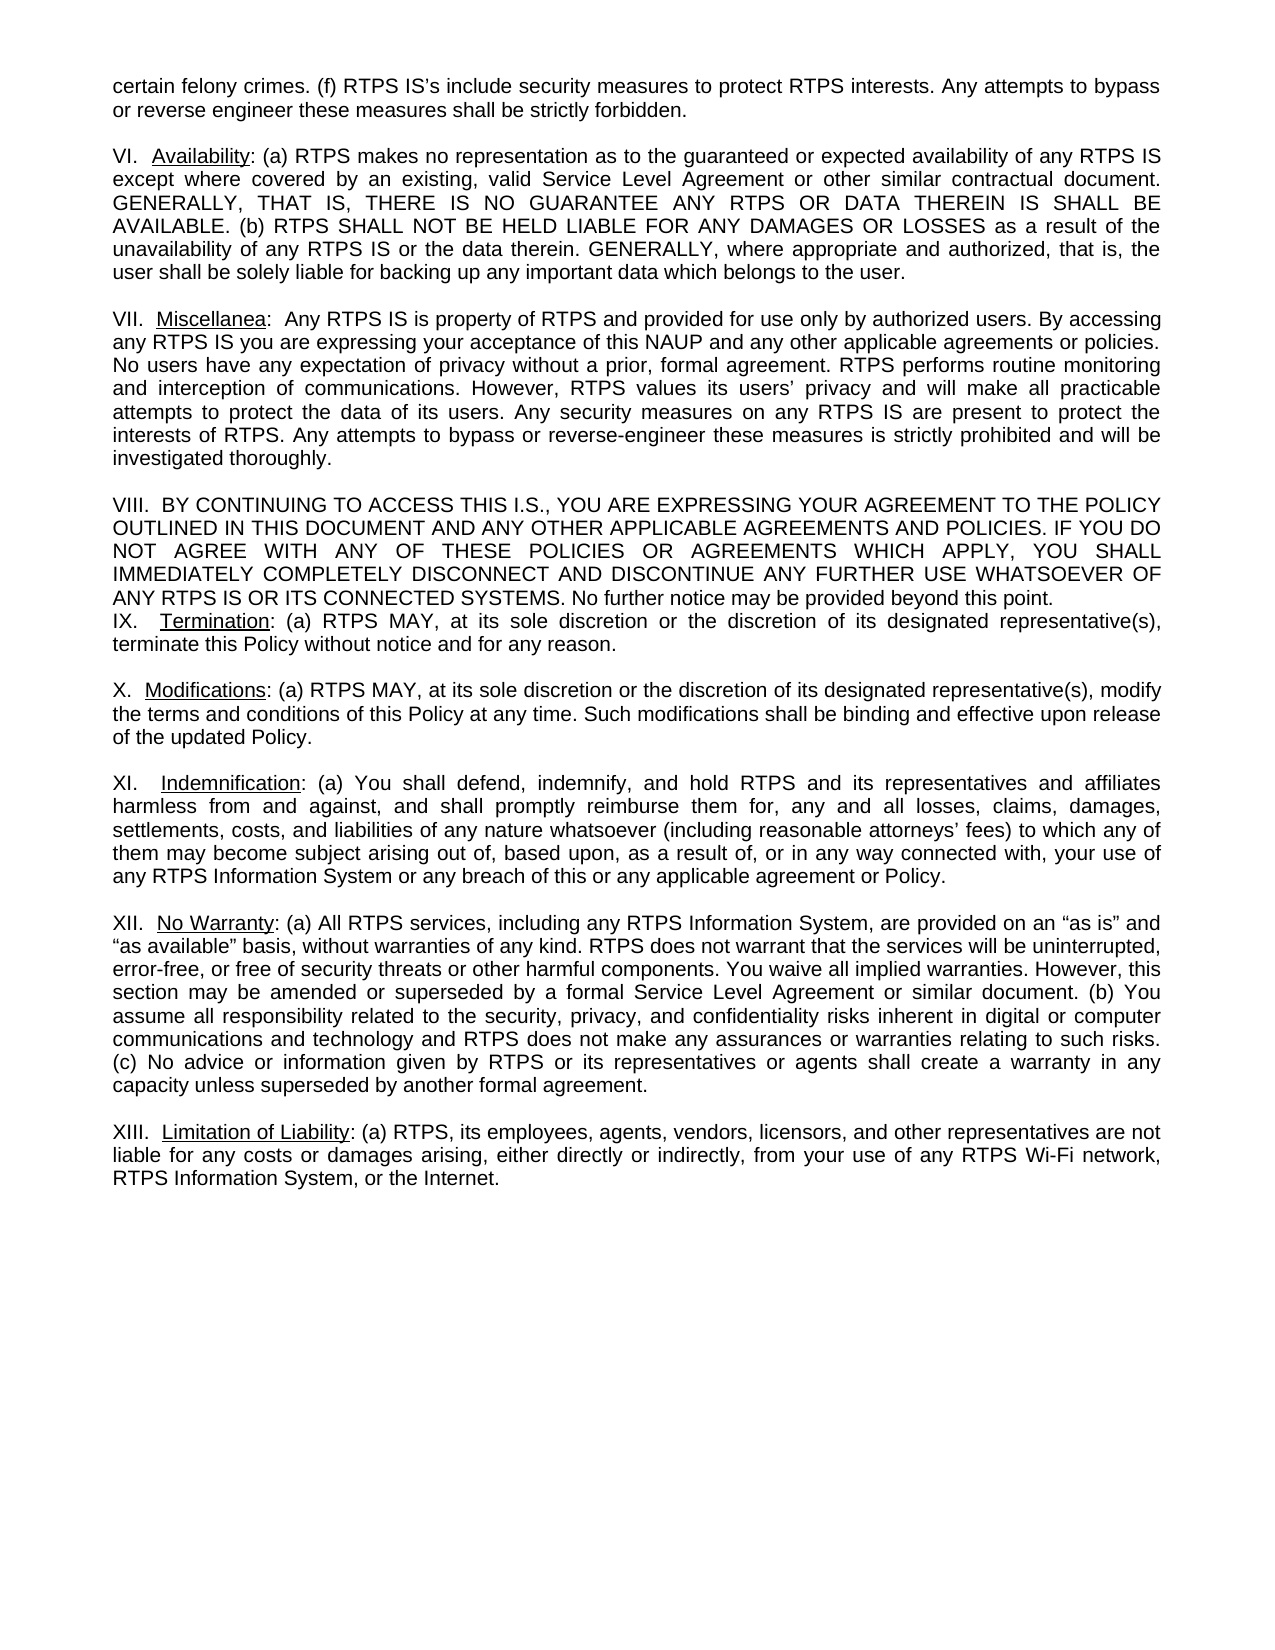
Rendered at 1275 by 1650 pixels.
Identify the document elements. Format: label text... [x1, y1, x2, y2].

text XIII. Limitation of Liability: (a) RTPS, its employees, agents, vendors, licensors, and other representatives are not liable for any costs or damages arising, either directly or indirectly, from your use of any RTPS Wi-Fi network, RTPS Information System, or the Internet. [112, 1120, 1162, 1190]
text XII. No Warranty: (a) All RTPS services, including any RTPS Information System, are provided on an “as is” and “as available” basis, without warranties of any kind. RTPS does not warrant that the services will be uninterrupted, error-free, or free of security threats or other harmful components. You waive all implied warranties. However, this section may be amended or superseded by a formal Service Level Agreement or similar document. (b) You assume all responsibility related to the security, privacy, and confidentiality risks inherent in digital or computer communications and technology and RTPS does not make any assurances or warranties relating to such risks. (c) No advice or information given by RTPS or its representatives or agents shall create a warranty in any capacity unless superseded by another formal agreement. [112, 911, 1162, 1097]
text XI. Indemnification: (a) You shall defend, indemnify, and hold RTPS and its representatives and affiliates harmless from and against, and shall promptly reimburse them for, any and all losses, claims, damages, settlements, costs, and liabilities of any nature whatsoever (including reasonable attorneys’ fees) to which any of them may become subject arising out of, based upon, as a result of, or in any way connected with, your use of any RTPS Information System or any breach of this or any applicable agreement or Policy. [112, 772, 1162, 888]
text certain felony crimes. (f) RTPS IS’s include security measures to protect RTPS interests. Any attempts to bypass or reverse engineer these measures shall be strictly forbidden. [112, 75, 1162, 121]
text X. Modifications: (a) RTPS MAY, at its sole discretion or the discretion of its designated representative(s), modify the terms and conditions of this Policy at any time. Such modifications shall be binding and effective upon release of the updated Policy. [112, 679, 1162, 749]
text IX. Termination: (a) RTPS MAY, at its sole discretion or the discretion of its designated representative(s), terminate this Policy without notice and for any reason. [112, 609, 1162, 656]
text VIII. BY CONTINUING TO ACCESS THIS I.S., YOU ARE EXPRESSING YOUR AGREEMENT TO THE POLICY OUTLINED IN THIS DOCUMENT AND ANY OTHER APPLICABLE AGREEMENTS AND POLICIES. IF YOU DO NOT AGREE WITH ANY OF THESE POLICIES OR AGREEMENTS WHICH APPLY, YOU SHALL IMMEDIATELY COMPLETELY DISCONNECT AND DISCONTINUE ANY FURTHER USE WHATSOEVER OF ANY RTPS IS OR ITS CONNECTED SYSTEMS. No further notice may be provided beyond this point. [112, 493, 1162, 609]
text VI. Availability: (a) RTPS makes no representation as to the guaranteed or expected availability of any RTPS IS except where covered by an existing, valid Service Level Agreement or other similar contractual document. GENERALLY, THAT IS, THERE IS NO GUARANTEE ANY RTPS OR DATA THEREIN IS SHALL BE AVAILABLE. (b) RTPS SHALL NOT BE HELD LIABLE FOR ANY DAMAGES OR LOSSES as a result of the unavailability of any RTPS IS or the data therein. GENERALLY, where appropriate and authorized, that is, the user shall be solely liable for backing up any important data which belongs to the user. [112, 145, 1162, 284]
text VII. Miscellanea: Any RTPS IS is property of RTPS and provided for use only by authorized users. By accessing any RTPS IS you are expressing your acceptance of this NAUP and any other applicable agreements or policies. No users have any expectation of privacy without a prior, formal agreement. RTPS performs routine monitoring and interception of communications. However, RTPS values its users’ privacy and will make all practicable attempts to protect the data of its users. Any security measures on any RTPS IS are present to protect the interests of RTPS. Any attempts to bypass or reverse-engineer these measures is strictly prohibited and will be investigated thoroughly. [112, 307, 1162, 470]
